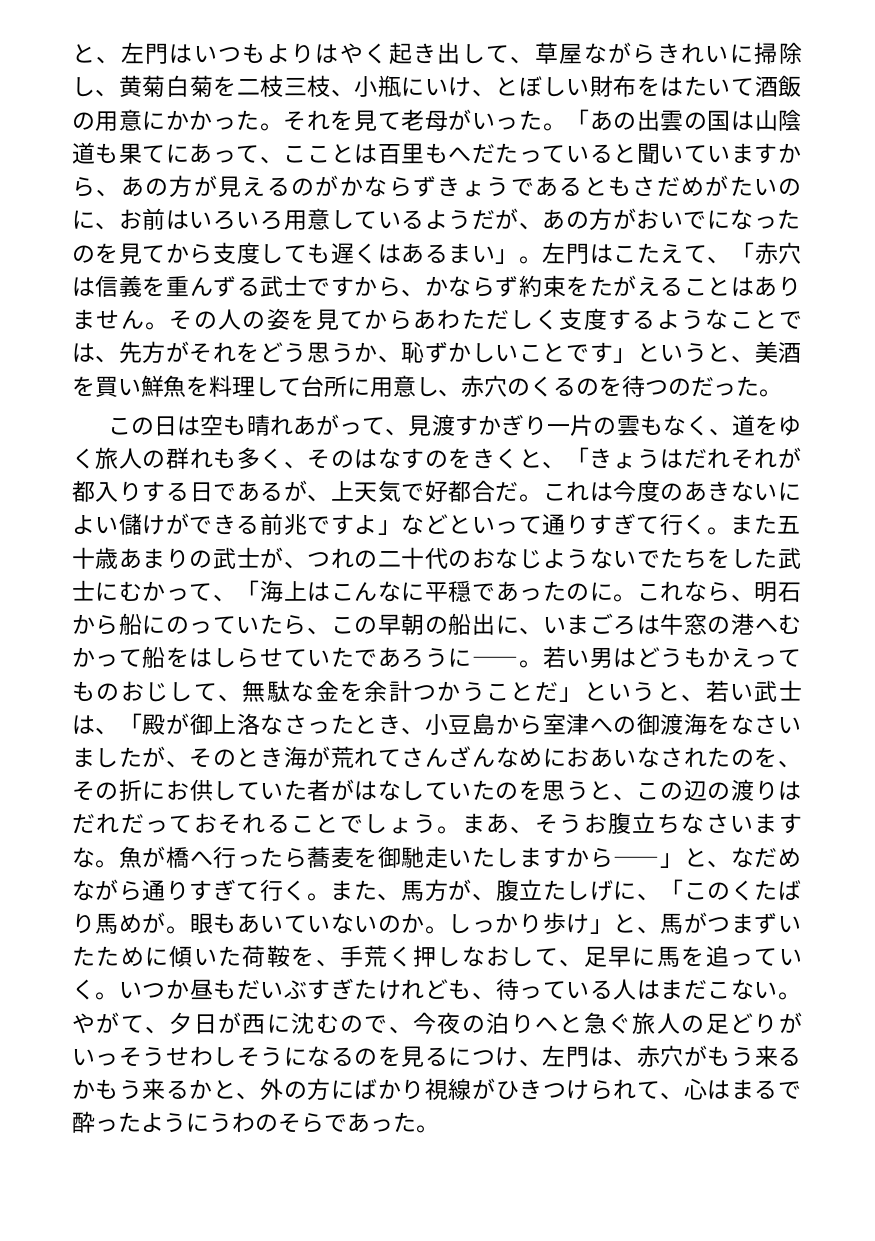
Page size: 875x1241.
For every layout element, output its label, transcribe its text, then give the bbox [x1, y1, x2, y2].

text この日は空も晴れあがって、見渡すかぎり一片の雲もなく、道をゆく旅人の群れも多く、そのはなすのをきくと、「きょうはだれそれが都入りする日であるが、上天気で好都合だ。これは今度のあきないによい儲けができる前兆ですよ」などといって通りすぎて行く。また五十歳あまりの武士が、つれの二十代のおなじようないでたちをした武士にむかって、「海上はこんなに平穏であったのに。これなら、明石から船にのっていたら、この早朝の船出に、いまごろは牛窓の港へむかって船をはしらせていたであろうに――。若い男はどうもかえってものおじして、無駄な金を余計つかうことだ」というと、若い武士は、「殿が御上洛なさったとき、小豆島から室津への御渡海をなさいましたが、そのとき海が荒れてさんざんなめにおあいなされたのを、その折にお供していた者がはなしていたのを思うと、この辺の渡りはだれだっておそれることでしょう。まあ、そうお腹立ちなさいますな。魚が橋へ行ったら蕎麦を御馳走いたしますから――」と、なだめながら通りすぎて行く。また、馬方が、腹立たしげに、「このくたばり馬めが。眼もあいていないのか。しっかり歩け」と、馬がつまずいたために傾いた荷鞍を、手荒く押しなおして、足早に馬を追っていく。いつか昼もだいぶすぎたけれども、待っている人はまだこない。やがて、夕日が西に沈むので、今夜の泊りへと急ぐ旅人の足どりがいっそうせわしそうになるのを見るにつけ、左門は、赤穴がもう来るかもう来るかと、外の方にばかり視線がひきつけられて、心はまるで酔ったようにうわのそらであった。 [72, 407, 802, 1138]
text と、左門はいつもよりはやく起き出して、草屋ながらきれいに掃除し、黄菊白菊を二枝三枝、小瓶にいけ、とぼしい財布をはたいて酒飯の用意にかかった。それを見て老母がいった。「あの出雲の国は山陰道も果てにあって、こことは百里もへだたっていると聞いていますから、あの方が見えるのがかならずきょうであるともさだめがたいのに、お前はいろいろ用意しているようだが、あの方がおいでになったのを見てから支度しても遅くはあるまい」。左門はこたえて、「赤穴は信義を重んずる武士ですから、かならず約束をたがえることはありません。その人の姿を見てからあわただしく支度するようなことでは、先方がそれをどう思うか、恥ずかしいことです」というと、美酒を買い鮮魚を料理して台所に用意し、赤穴のくるのを待つのだった。 [72, 36, 802, 402]
